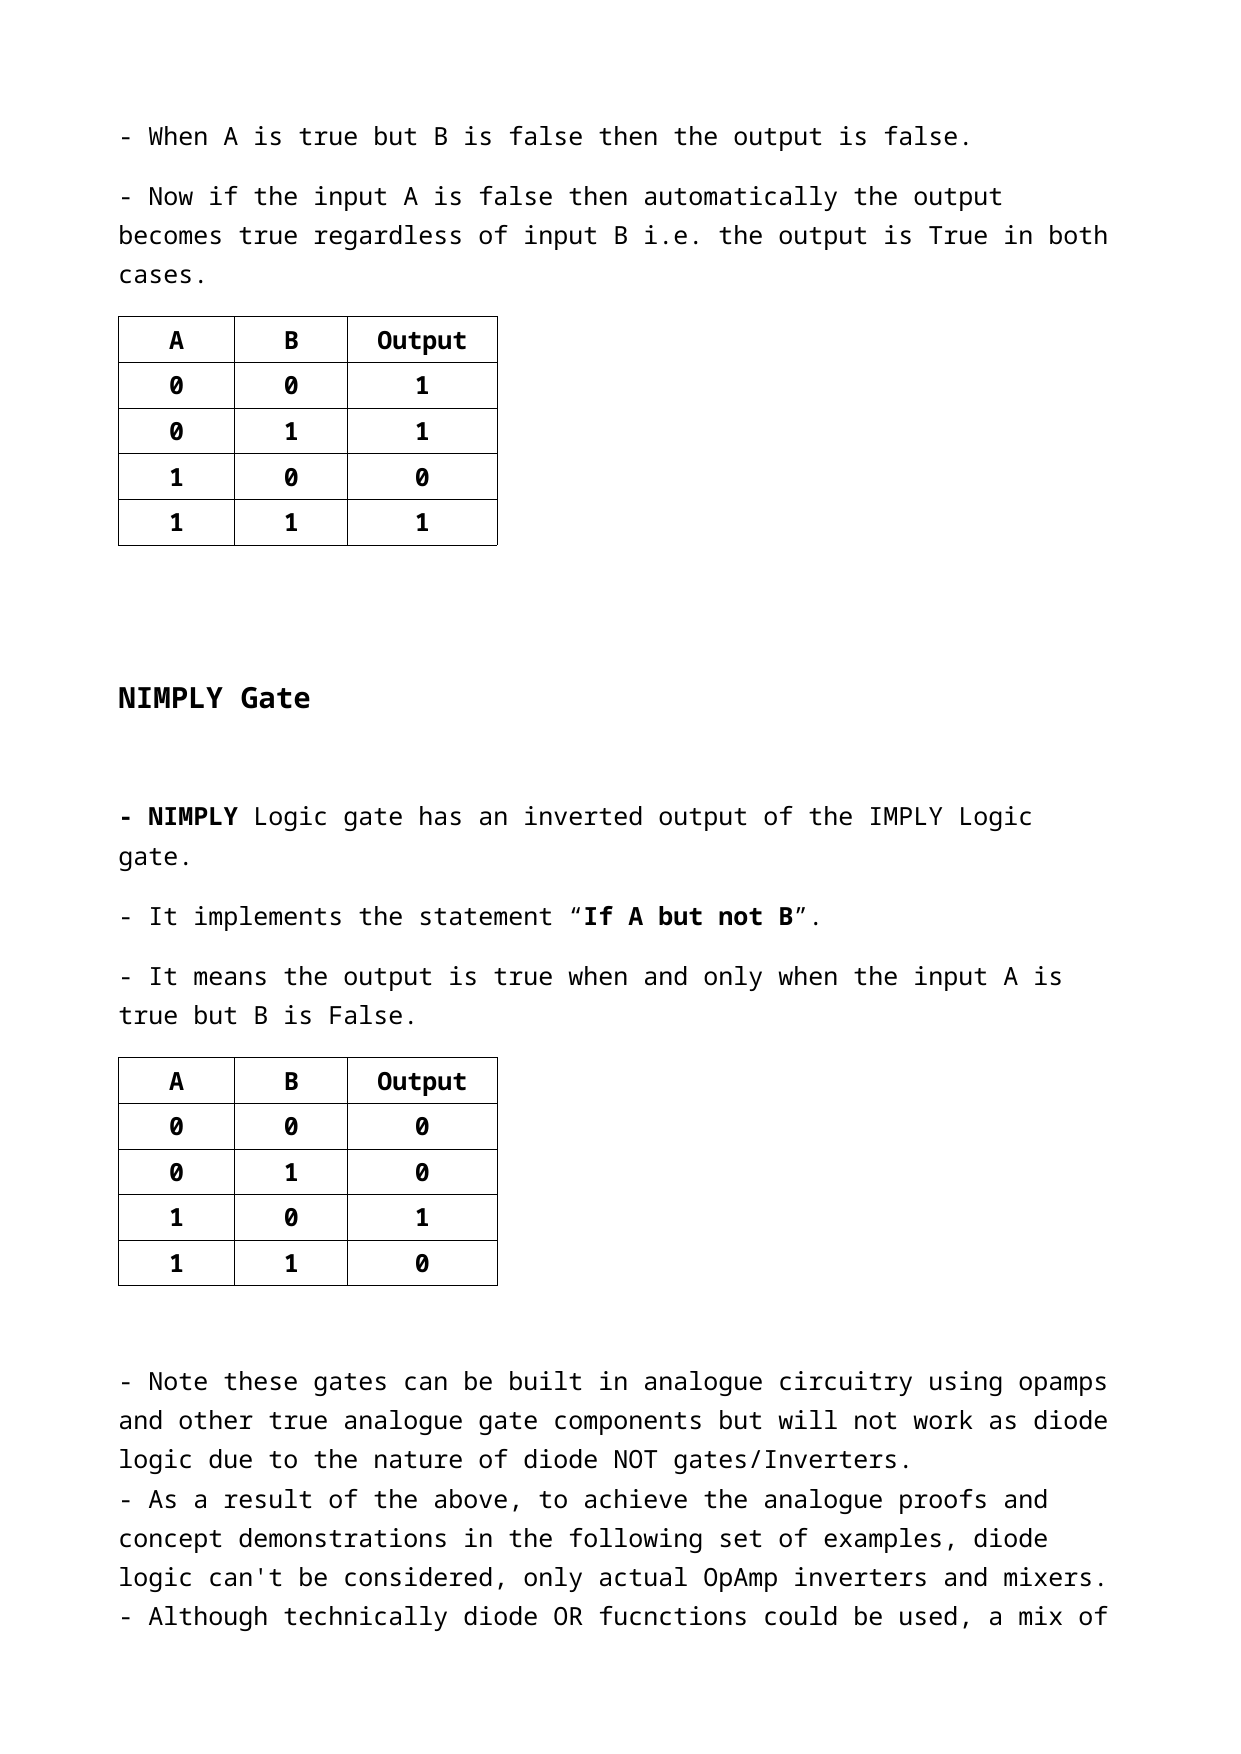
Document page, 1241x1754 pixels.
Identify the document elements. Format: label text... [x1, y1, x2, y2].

table_cell 1 [348, 409, 497, 453]
table_cell 1 [119, 500, 234, 544]
text - Now if the input A is false then automatically the output becomes true regardless of input B i.e. the output is True in both cases. [118, 178, 1122, 291]
text - NIMPLY Logic gate has an inverted output of the IMPLY Logic gate. [118, 799, 1122, 872]
table_header Output [348, 1058, 497, 1103]
table_cell 0 [235, 363, 347, 408]
text - It means the output is true when and only when the input A is true but B is False. [118, 958, 1122, 1031]
table_cell 0 [119, 363, 234, 408]
table_cell 1 [235, 409, 347, 453]
text - When A is true but B is false then the output is false. [118, 118, 1122, 152]
table_cell 1 [235, 1241, 347, 1285]
table_cell 0 [348, 1241, 497, 1285]
table_cell 0 [235, 1104, 347, 1148]
text - As a result of the above, to achieve the analogue proofs and concept demonstrations in the following set of examples, diode logic can't be considered, only actual OpAmp inverters and mixers. [118, 1481, 1122, 1594]
table_cell 0 [119, 1150, 234, 1194]
table_cell 0 [348, 1150, 497, 1194]
table_header A [119, 317, 234, 362]
text - Note these gates can be built in analogue circuitry using opamps and other true analogue gate components but will not work as diode logic due to the nature of diode NOT gates/Inverters. [118, 1364, 1122, 1476]
table_cell 1 [348, 1195, 497, 1240]
table_header Output [348, 317, 497, 362]
table_cell 1 [348, 500, 497, 544]
table_cell 1 [235, 500, 347, 544]
table_cell 0 [348, 1104, 497, 1148]
table_header B [235, 317, 347, 362]
table_cell 0 [235, 454, 347, 499]
table_cell 1 [119, 1241, 234, 1285]
table_header A [119, 1058, 234, 1103]
table_cell 0 [235, 1195, 347, 1240]
text - Although technically diode OR fucnctions could be used, a mix of [118, 1599, 1122, 1633]
table_cell 1 [348, 363, 497, 408]
table_header B [235, 1058, 347, 1103]
table_cell 1 [119, 454, 234, 499]
text NIMPLY Gate [118, 678, 1122, 717]
text - It implements the statement “If A but not B”. [118, 898, 1122, 932]
table_cell 0 [119, 409, 234, 453]
table_cell 0 [348, 454, 497, 499]
table_cell 0 [119, 1104, 234, 1148]
table_cell 1 [119, 1195, 234, 1240]
table_cell 1 [235, 1150, 347, 1194]
